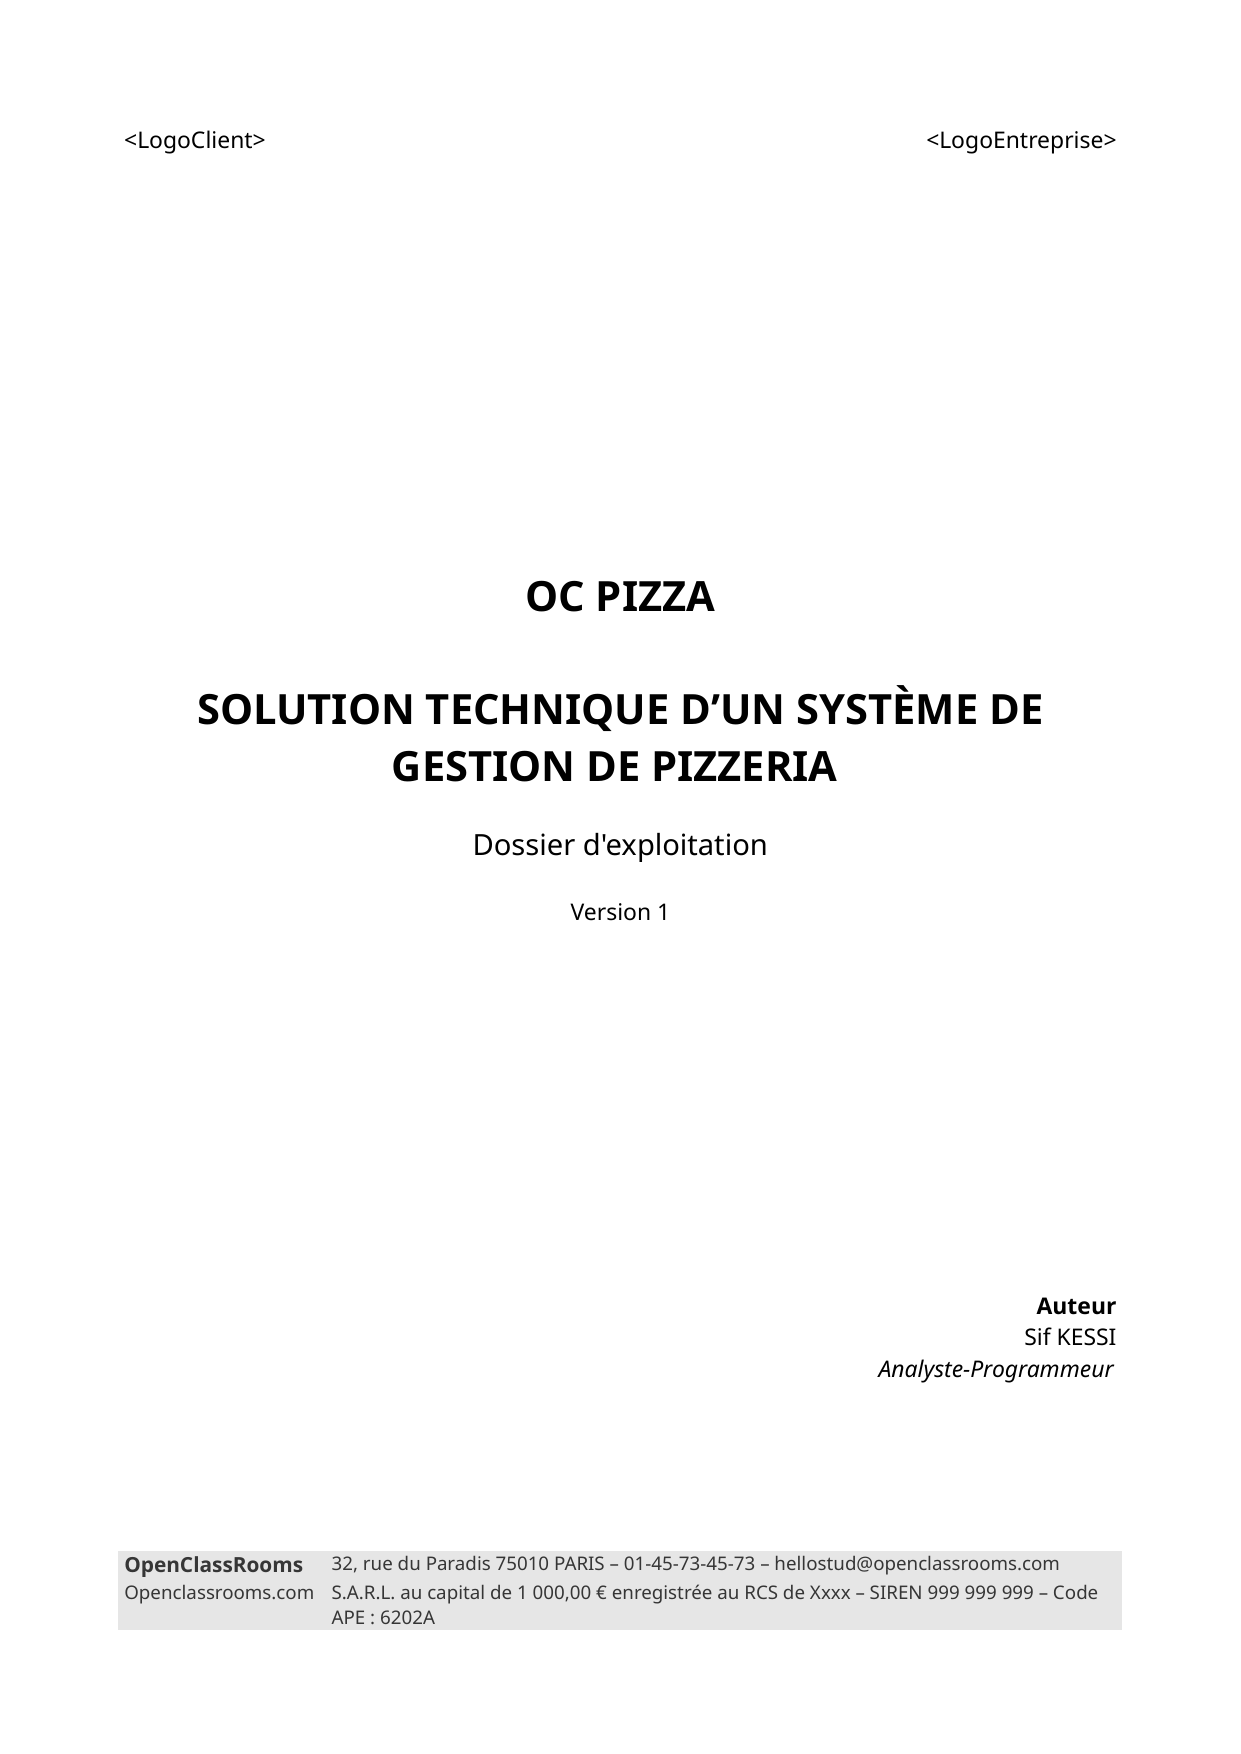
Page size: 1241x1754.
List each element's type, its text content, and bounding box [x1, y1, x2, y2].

table_header OC PIZZA SOLUTION TECHNIQUE D’UN SYSTÈME DE GESTION DE PIZZERIA Dossier d'exploitation Version 1 [118, 227, 1122, 1266]
table_cell Auteur Sif KESSI Analyste-Programmeur [118, 1266, 1122, 1408]
